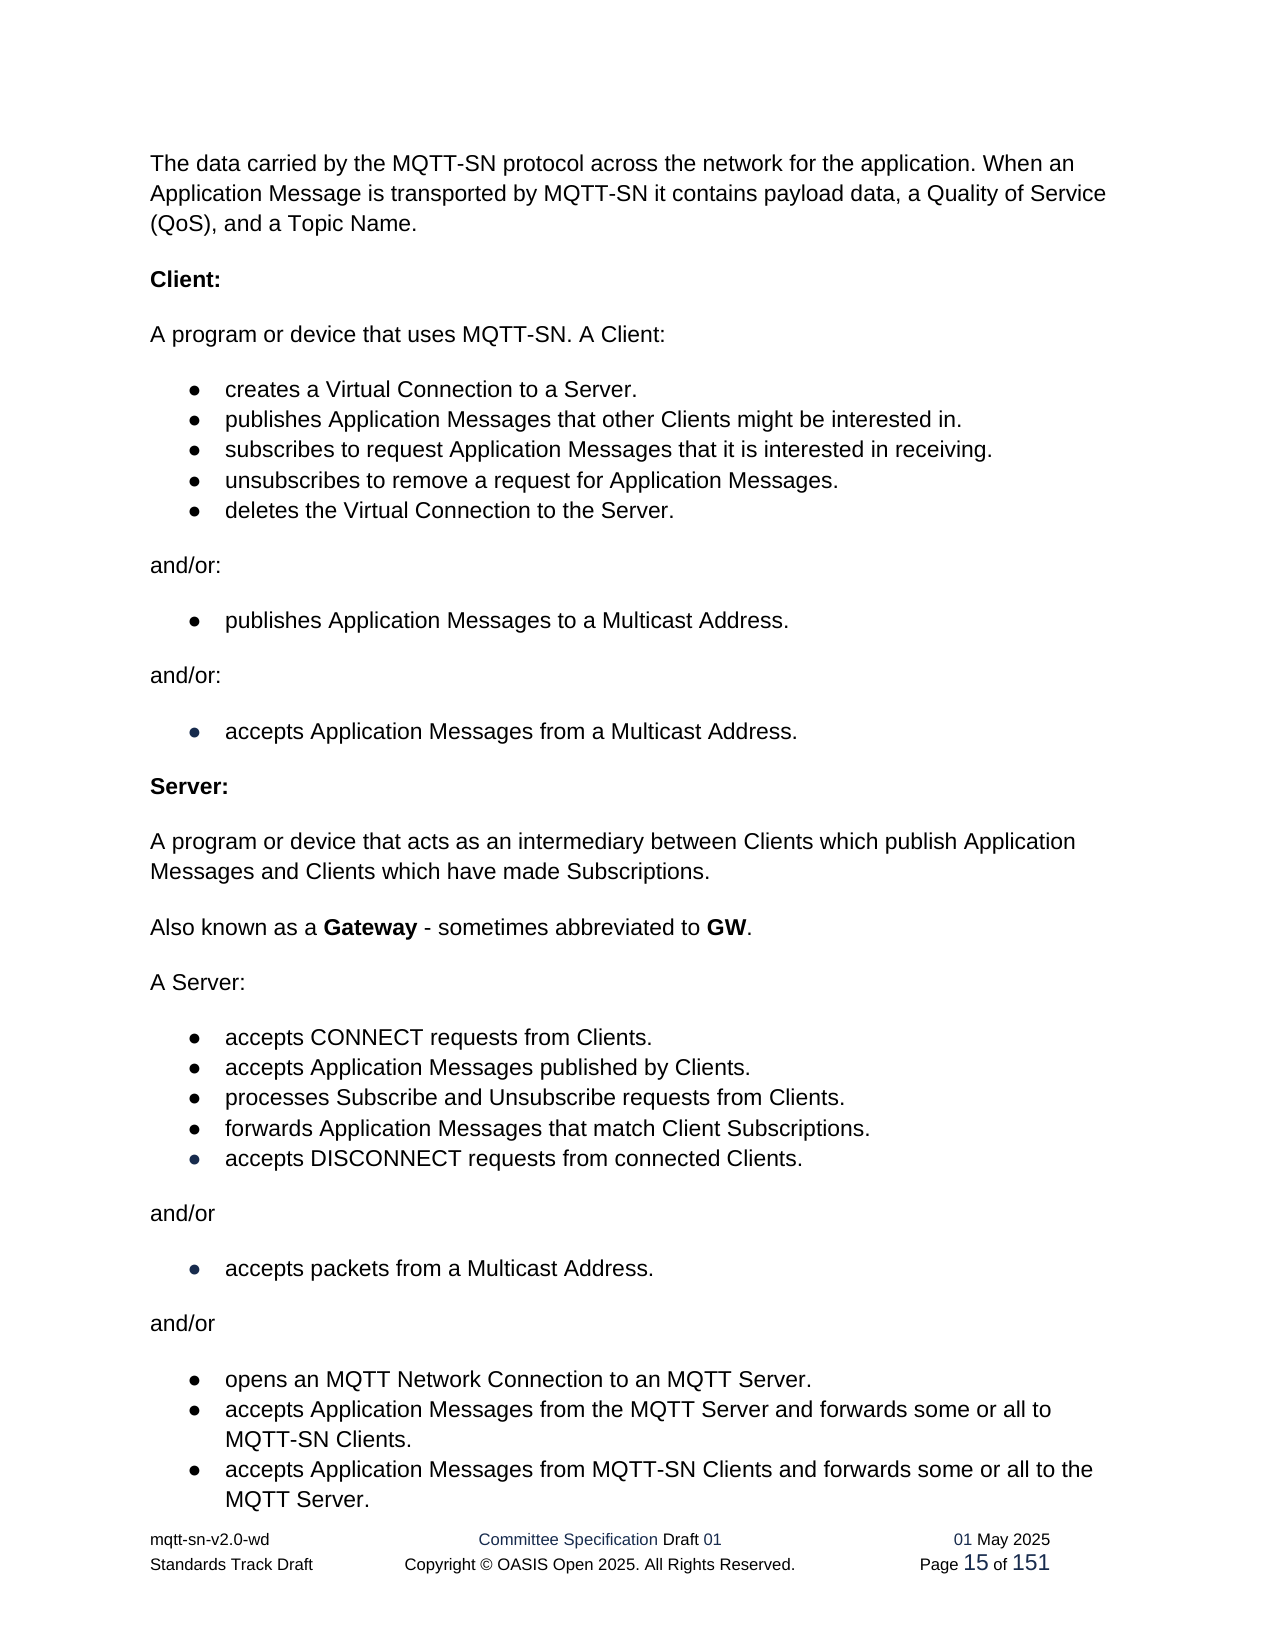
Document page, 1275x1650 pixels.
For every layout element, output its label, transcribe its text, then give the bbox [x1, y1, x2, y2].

text A program or device that acts as an intermediary between Clients which publish Application Messages and Clients which have made Subscriptions. [150, 828, 1125, 885]
list accepts DISCONNECT requests from connected Clients. [187, 1145, 1125, 1171]
list forwards Application Messages that match Client Subscriptions. [187, 1114, 1125, 1141]
text Client: [150, 266, 1125, 292]
list creates a Virtual Connection to a Server. [187, 376, 1125, 402]
list publishes Application Messages to a Multicast Address. [187, 607, 1125, 634]
list accepts Application Messages published by Clients. [187, 1054, 1125, 1081]
text A Server: [150, 969, 1125, 995]
text Also known as a Gateway - sometimes abbreviated to GW. [150, 913, 1125, 940]
text and/or: [150, 662, 1125, 689]
list processes Subscribe and Unsubscribe requests from Clients. [187, 1084, 1125, 1111]
text Server: [150, 773, 1125, 799]
list accepts CONNECT requests from Clients. [187, 1024, 1125, 1050]
text A program or device that uses MQTT-SN. A Client: [150, 321, 1125, 347]
text and/or [150, 1310, 1125, 1337]
list accepts Application Messages from MQTT-SN Clients and forwards some or all to the MQTT Server. [187, 1456, 1125, 1513]
list accepts packets from a Multicast Address. [187, 1255, 1125, 1282]
text and/or: [150, 552, 1125, 578]
list publishes Application Messages that other Clients might be interested in. [187, 406, 1125, 433]
list opens an MQTT Network Connection to an MQTT Server. [187, 1366, 1125, 1392]
list accepts Application Messages from the MQTT Server and forwards some or all to MQTT-SN Clients. [187, 1396, 1125, 1452]
list accepts Application Messages from a Multicast Address. [187, 718, 1125, 744]
text and/or [150, 1200, 1125, 1226]
text The data carried by the MQTT-SN protocol across the network for the application. When an Application Message is transported by MQTT-SN it contains payload data, a Quality of Service (QoS), and a Topic Name. [150, 150, 1125, 237]
list subscribes to request Application Messages that it is interested in receiving. [187, 436, 1125, 463]
list deletes the Virtual Connection to the Server. [187, 497, 1125, 523]
list unsubscribes to remove a request for Application Messages. [187, 467, 1125, 493]
